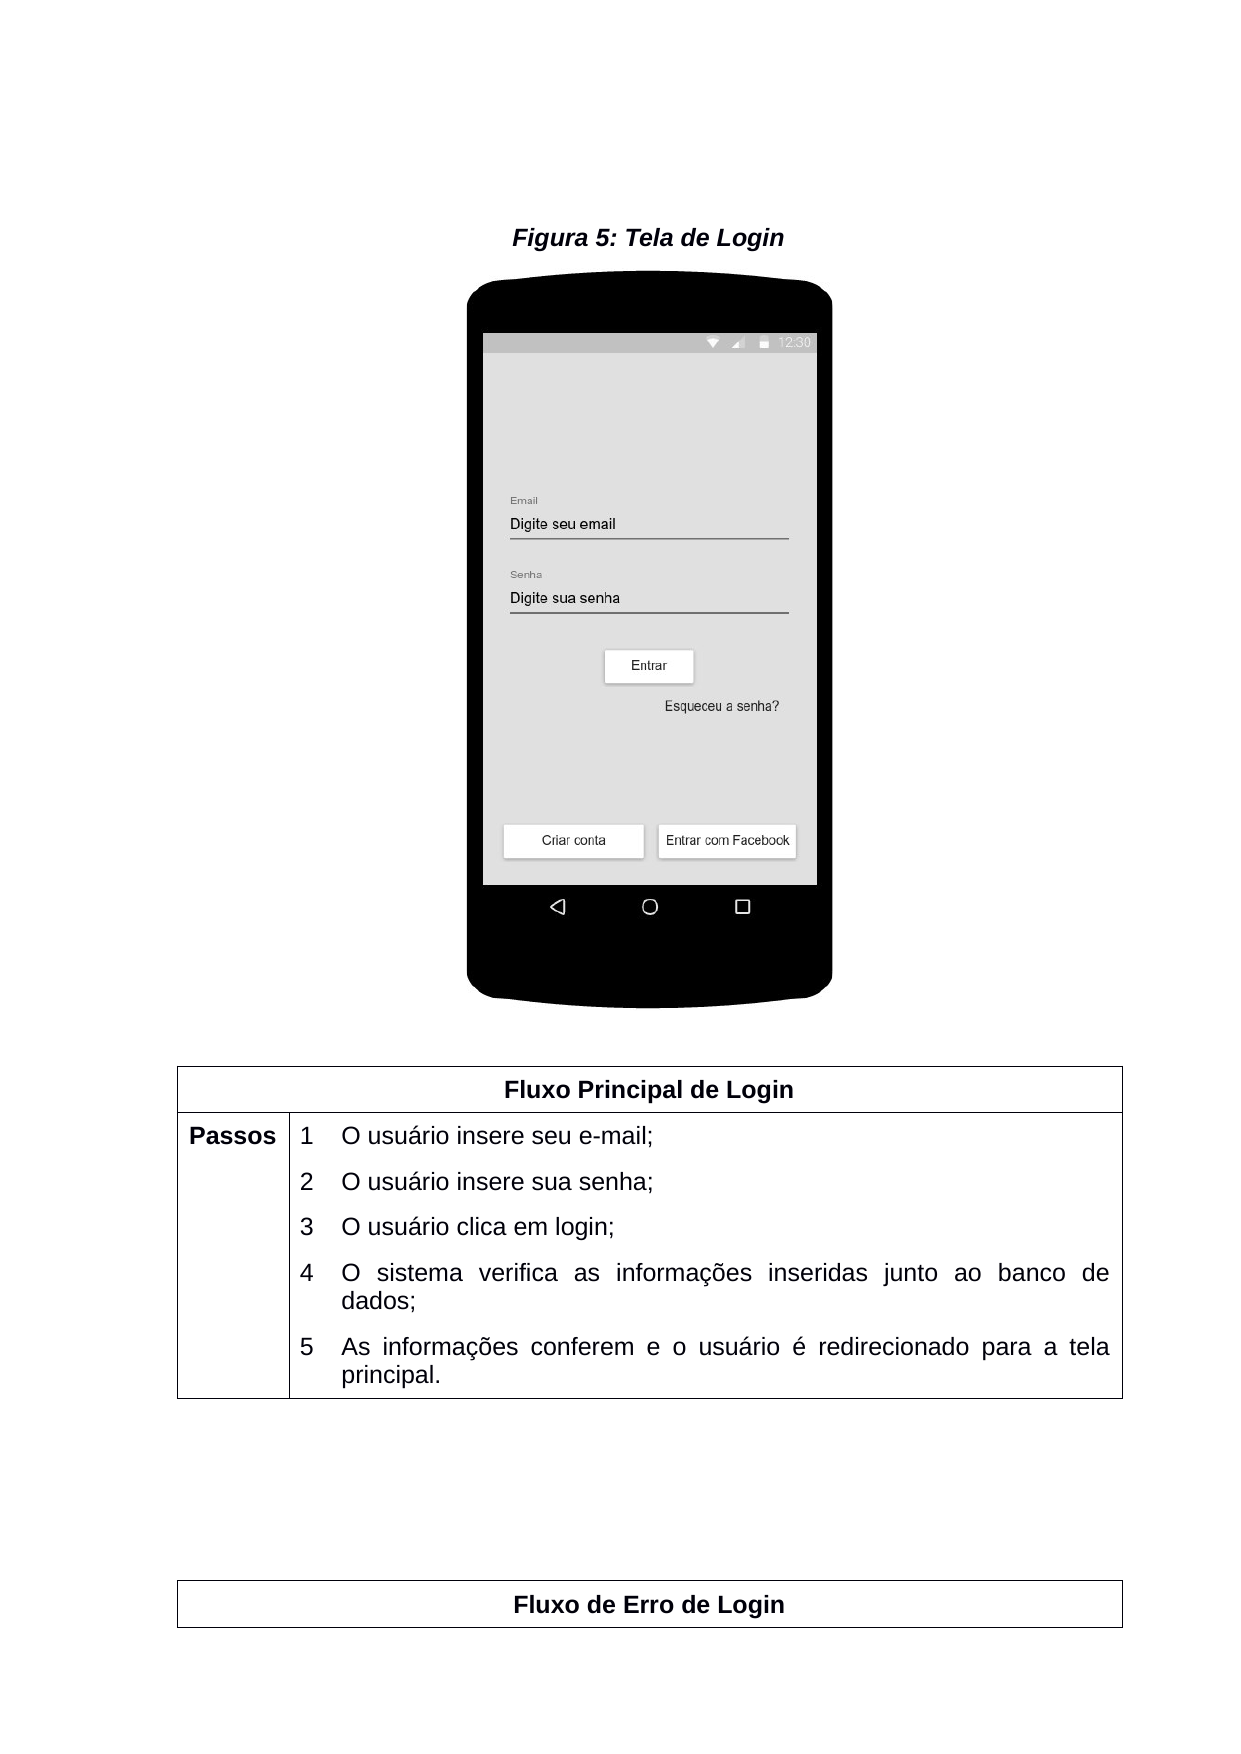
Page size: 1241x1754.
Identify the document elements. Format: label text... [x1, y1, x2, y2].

table_cell Passos [178, 1113, 289, 1398]
text Figura 5: Tela de Login [177, 223, 1122, 251]
table_header Fluxo Principal de Login [178, 1067, 1122, 1112]
table_header Fluxo de Erro de Login [178, 1581, 1122, 1627]
table_cell O usuário insere seu e-mail; O usuário insere sua senha; O usuário clica em login; O sistema verifica as informações inseridas junto ao banco de dados; As informações conferem e o usuário é redirecionado para a tela principal. [290, 1113, 1122, 1398]
picture [466, 268, 833, 1011]
